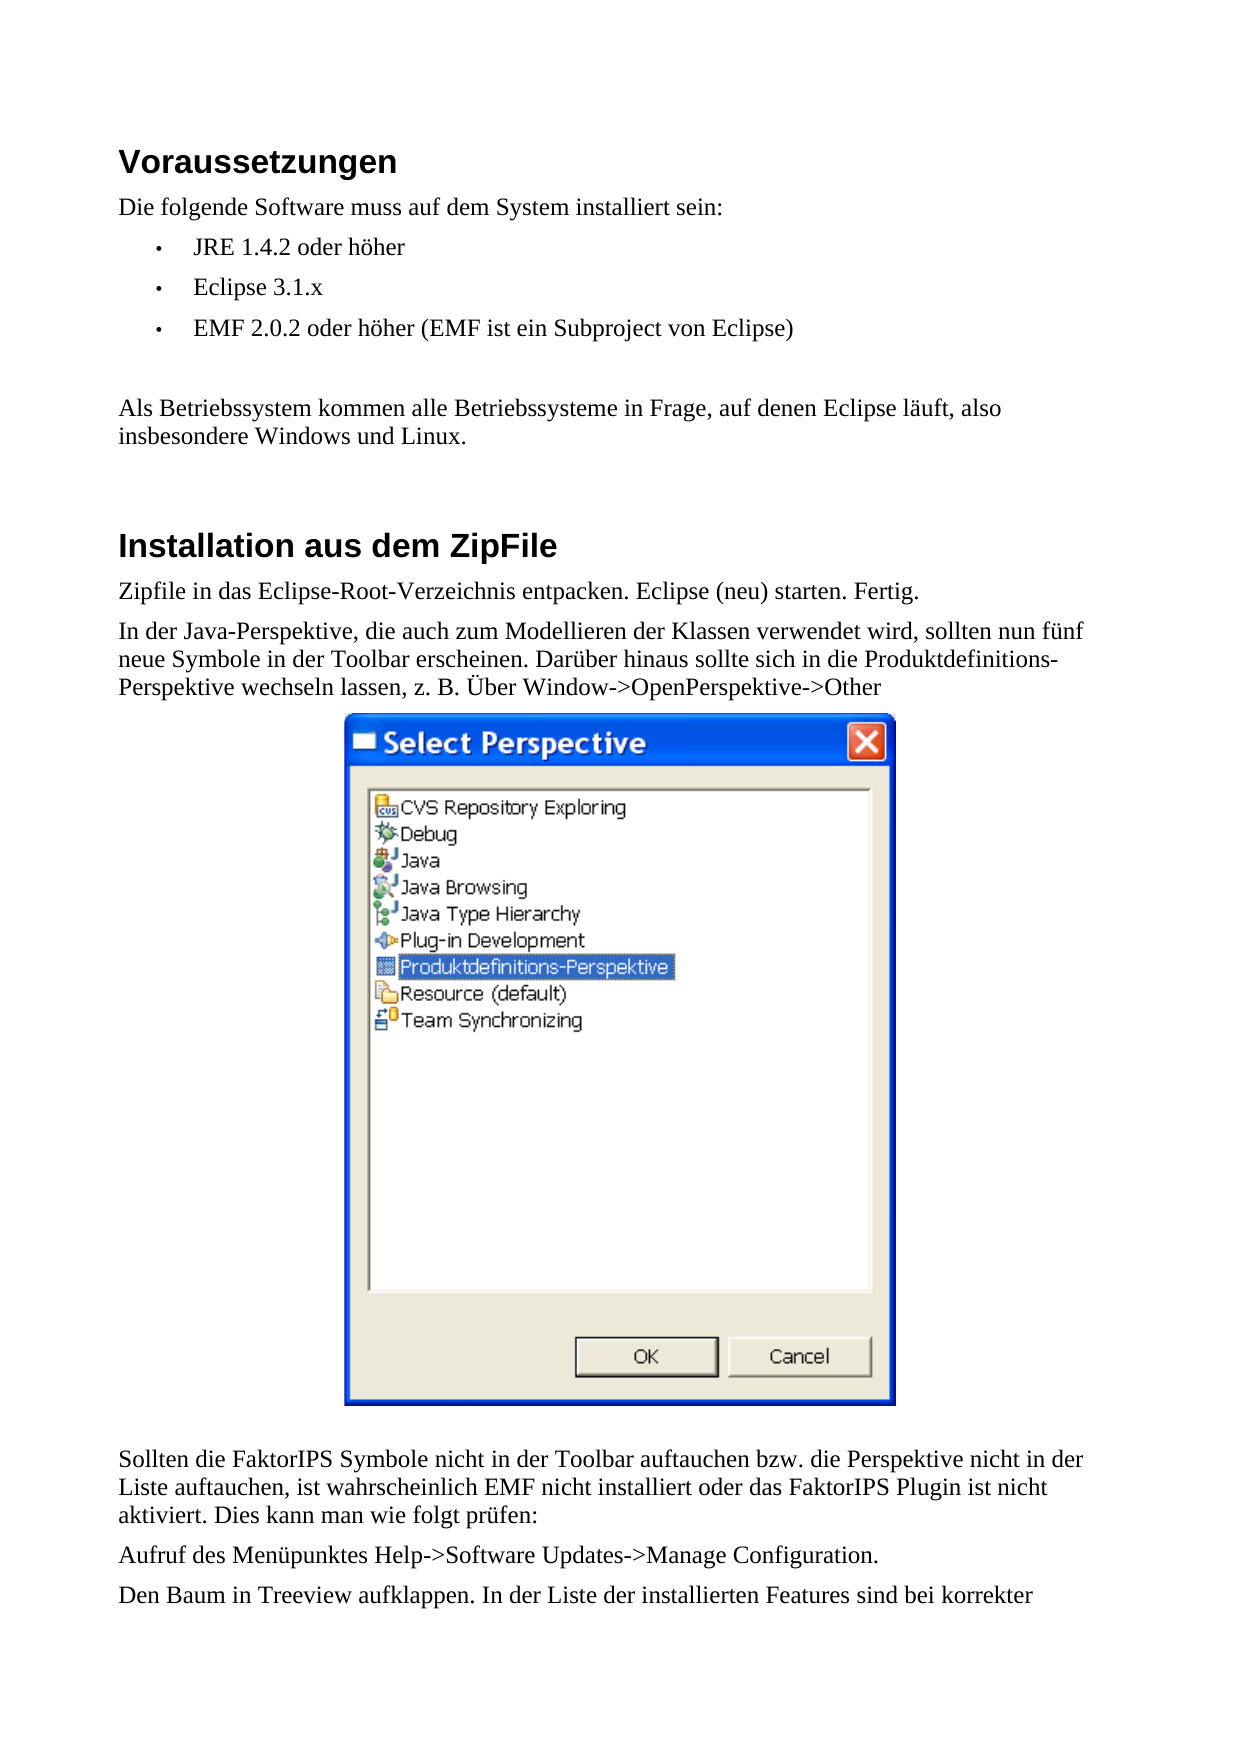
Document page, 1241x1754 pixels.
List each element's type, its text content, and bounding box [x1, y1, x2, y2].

list EMF 2.0.2 oder höher (EMF ist ein Subproject von Eclipse) [156, 314, 1122, 341]
subtitle Voraussetzungen [118, 143, 1122, 181]
text Die folgende Software muss auf dem System installiert sein: [118, 193, 1122, 221]
text In der Java-Perspektive, die auch zum Modellieren der Klassen verwendet wird, sollten nun fünf neue Symbole in der Toolbar erscheinen. Darüber hinaus sollte sich in die Produktdefinitions-Perspektive wechseln lassen, z. B. Über Window->OpenPerspektive->Other [118, 617, 1122, 701]
text Aufruf des Menüpunktes Help->Software Updates->Manage Configuration. [118, 1541, 1122, 1569]
subtitle Installation aus dem ZipFile [118, 527, 1122, 565]
list JRE 1.4.2 oder höher [156, 233, 1122, 261]
text Als Betriebssystem kommen alle Betriebssysteme in Frage, auf denen Eclipse läuft, also insbesondere Windows und Linux. [118, 394, 1122, 449]
text Sollten die FaktorIPS Symbole nicht in der Toolbar auftauchen bzw. die Perspektive nicht in der Liste auftauchen, ist wahrscheinlich EMF nicht installiert oder das FaktorIPS Plugin ist nicht aktiviert. Dies kann man wie folgt prüfen: [118, 1446, 1122, 1529]
text Den Baum in Treeview aufklappen. In der Liste der installierten Features sind bei korrekter [118, 1581, 1122, 1609]
list Eclipse 3.1.x [156, 273, 1122, 301]
picture [344, 713, 896, 1406]
text Zipfile in das Eclipse-Root-Verzeichnis entpacken. Eclipse (neu) starten. Fertig. [118, 577, 1122, 605]
